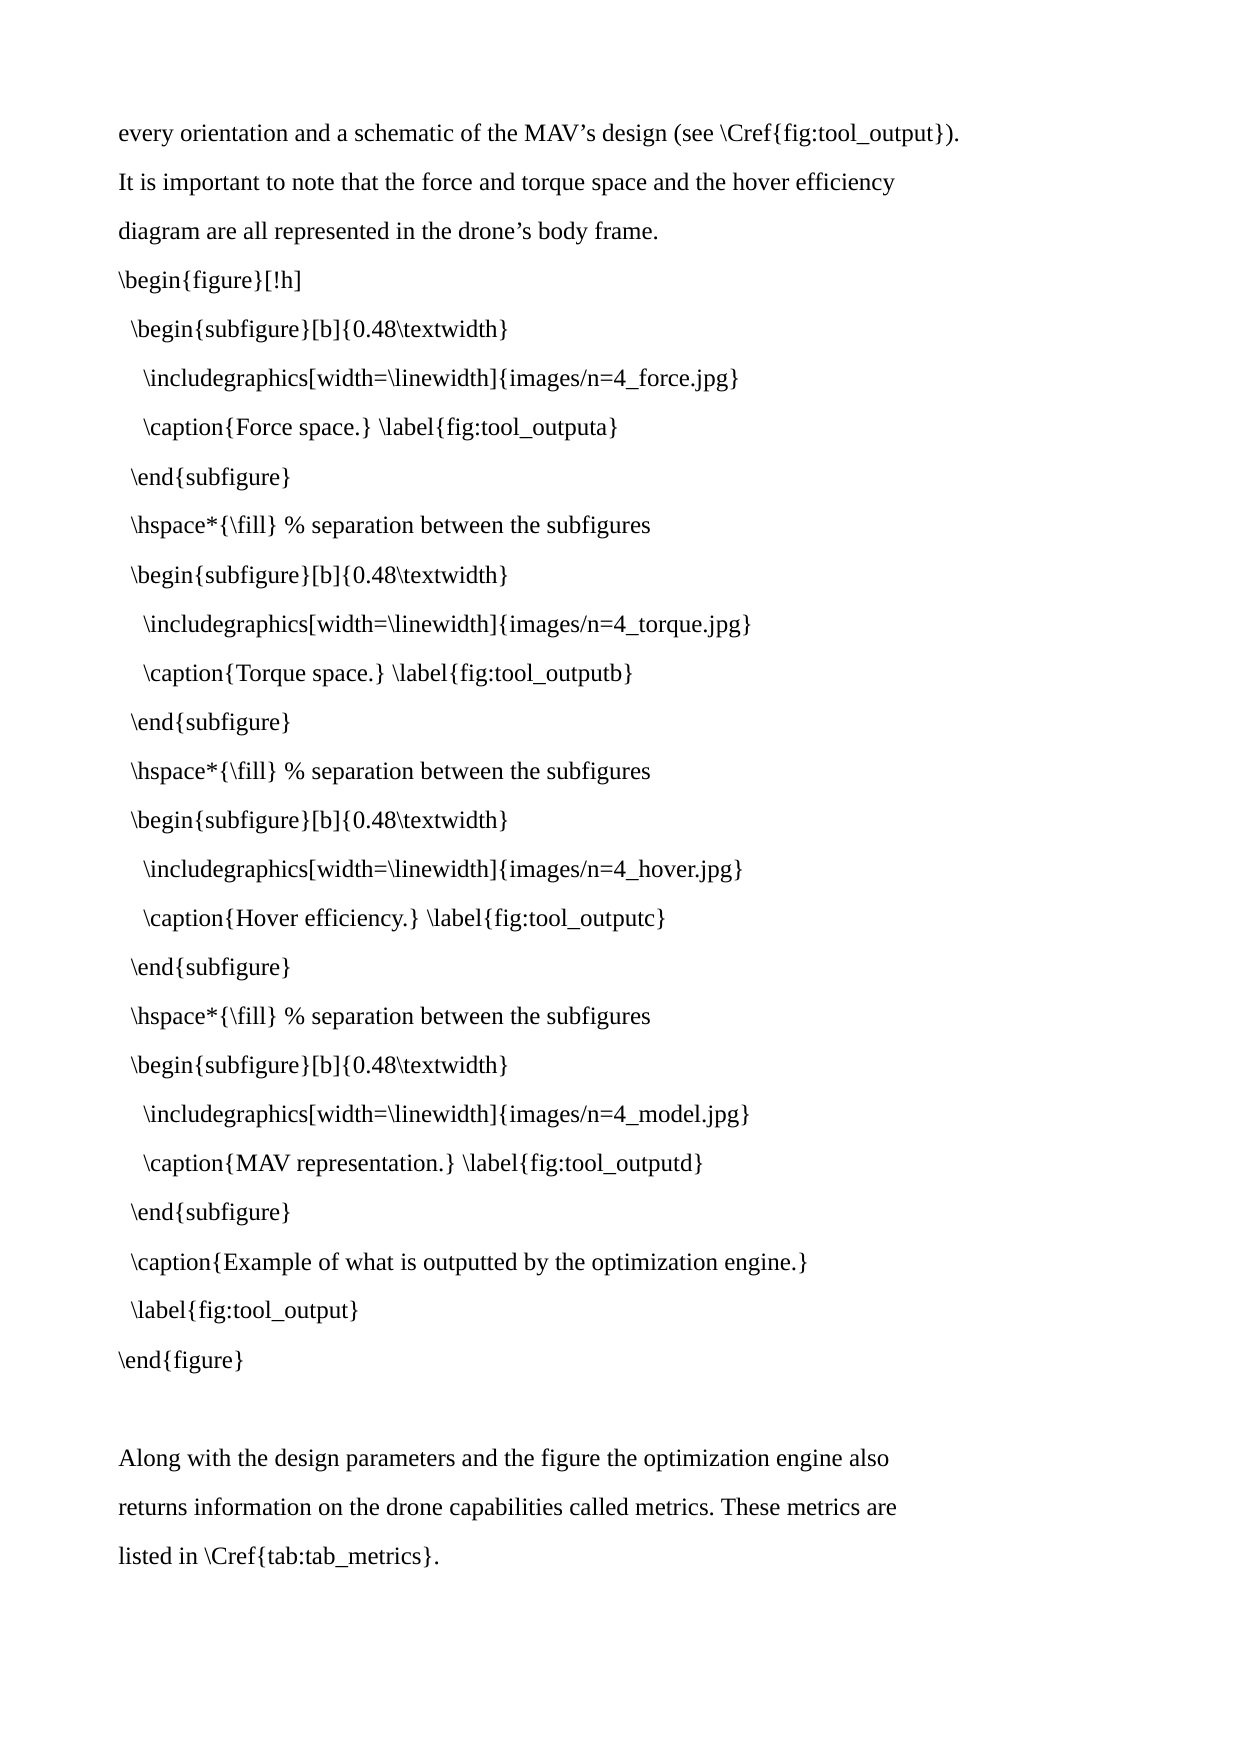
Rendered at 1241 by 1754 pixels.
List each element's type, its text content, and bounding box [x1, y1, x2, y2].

text \end{subfigure} [118, 952, 1122, 981]
text \includegraphics[width=\linewidth]{images/n=4_force.jpg} [118, 363, 1122, 392]
text returns information on the drone capabilities called metrics. These metrics are [118, 1492, 1122, 1521]
text \end{subfigure} [118, 462, 1122, 490]
text every orientation and a schematic of the MAV’s design (see \Cref{fig:tool_output}). [118, 118, 1122, 147]
text \hspace*{\fill} % separation between the subfigures [118, 511, 1122, 539]
text \caption{Hover efficiency.} \label{fig:tool_outputc} [118, 903, 1122, 932]
text \includegraphics[width=\linewidth]{images/n=4_hover.jpg} [118, 854, 1122, 883]
text \begin{subfigure}[b]{0.48\textwidth} [118, 314, 1122, 343]
text \begin{subfigure}[b]{0.48\textwidth} [118, 1050, 1122, 1079]
text \hspace*{\fill} % separation between the subfigures [118, 756, 1122, 785]
text \begin{subfigure}[b]{0.48\textwidth} [118, 805, 1122, 834]
text \hspace*{\fill} % separation between the subfigures [118, 1001, 1122, 1030]
text \end{subfigure} [118, 1197, 1122, 1226]
text \caption{MAV representation.} \label{fig:tool_outputd} [118, 1148, 1122, 1177]
text \caption{Example of what is outputted by the optimization engine.} [118, 1247, 1122, 1275]
text \caption{Force space.} \label{fig:tool_outputa} [118, 412, 1122, 441]
text \end{figure} [118, 1345, 1122, 1373]
text \includegraphics[width=\linewidth]{images/n=4_torque.jpg} [118, 609, 1122, 637]
text listed in \Cref{tab:tab_metrics}. [118, 1541, 1122, 1570]
text \begin{subfigure}[b]{0.48\textwidth} [118, 560, 1122, 588]
text \end{subfigure} [118, 707, 1122, 736]
text \caption{Torque space.} \label{fig:tool_outputb} [118, 658, 1122, 687]
text Along with the design parameters and the figure the optimization engine also [118, 1443, 1122, 1472]
text \label{fig:tool_output} [118, 1296, 1122, 1324]
text It is important to note that the force and torque space and the hover efficiency [118, 167, 1122, 196]
text diagram are all represented in the drone’s body frame. [118, 216, 1122, 245]
text \begin{figure}[!h] [118, 265, 1122, 294]
text \includegraphics[width=\linewidth]{images/n=4_model.jpg} [118, 1099, 1122, 1128]
